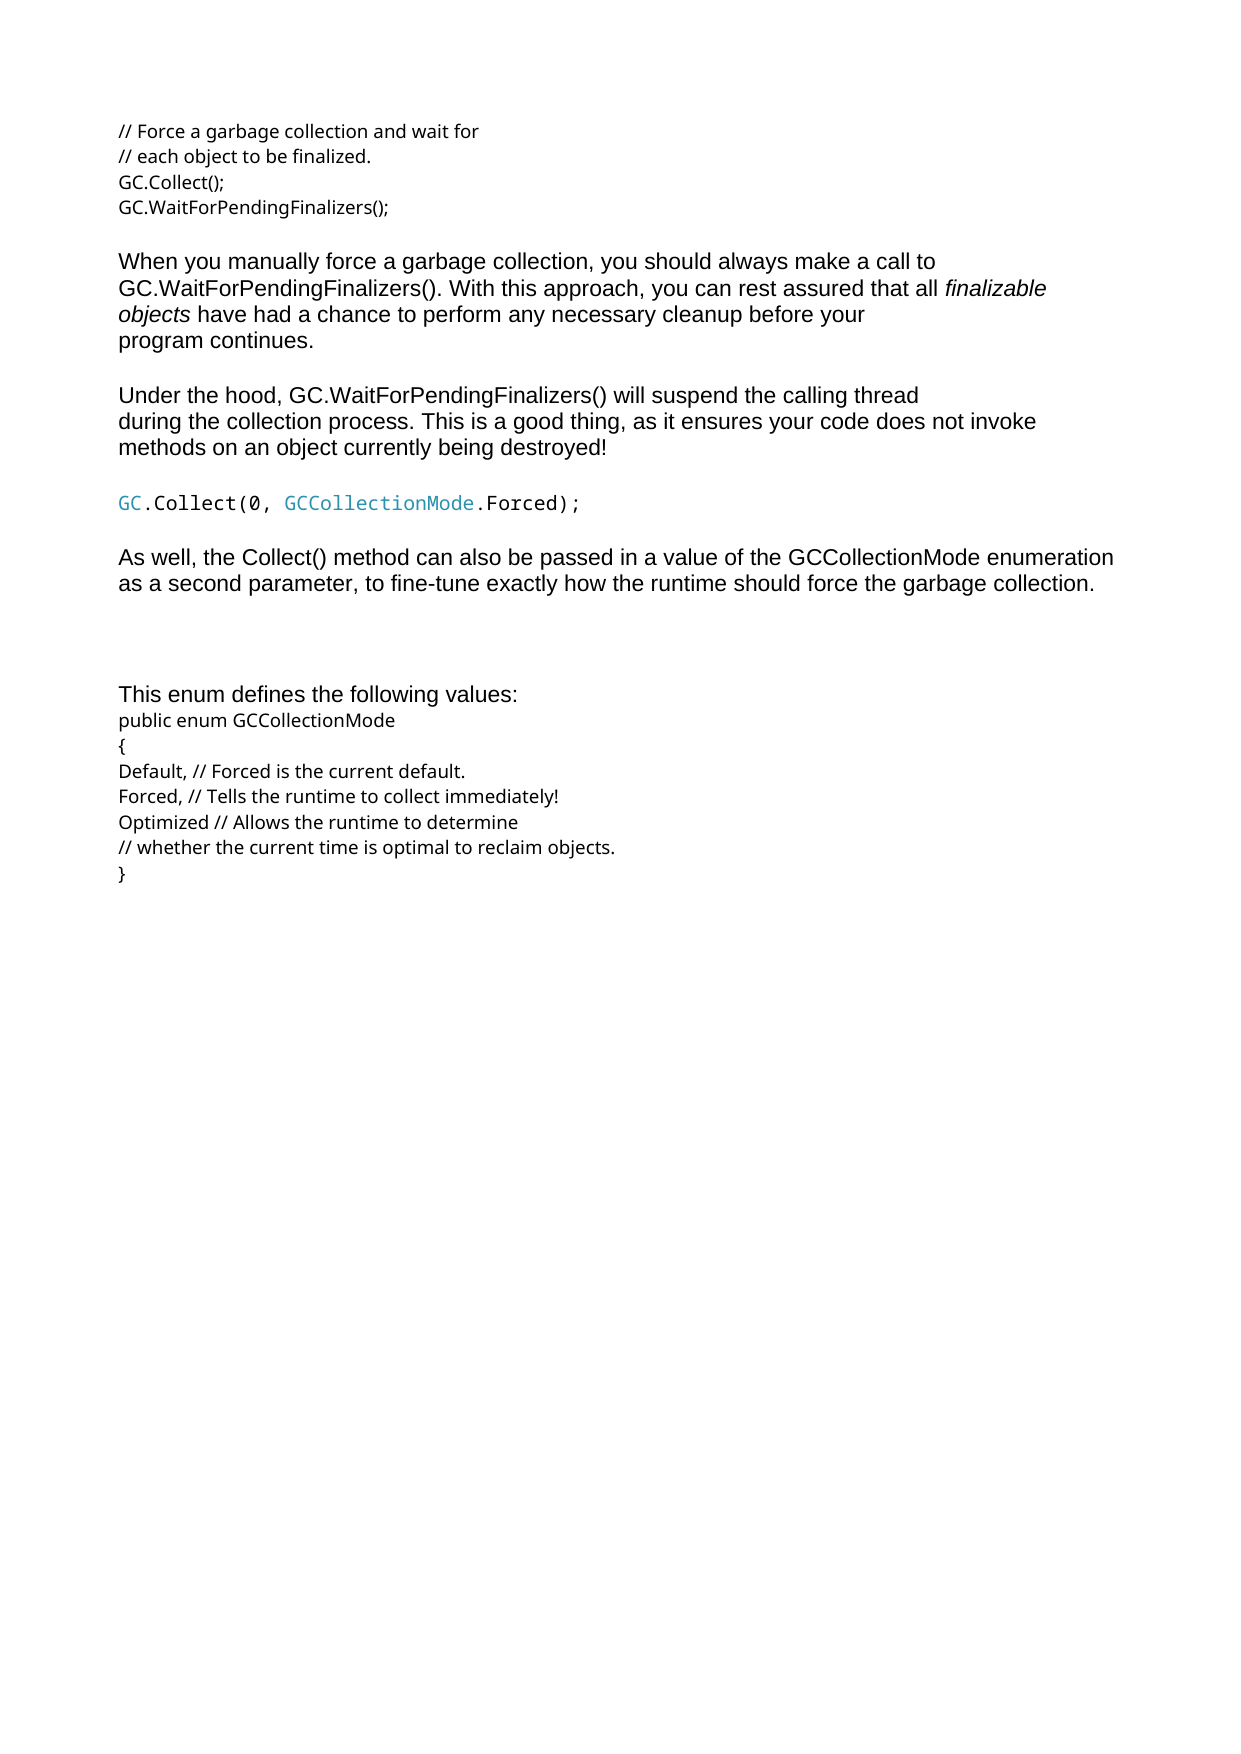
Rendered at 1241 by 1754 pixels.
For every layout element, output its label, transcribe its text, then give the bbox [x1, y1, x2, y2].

text // Force a garbage collection and wait for [118, 118, 1122, 144]
text This enum defines the following values: [118, 681, 1122, 707]
text // each object to be finalized. [118, 144, 1122, 169]
text When you manually force a garbage collection, you should always make a call to [118, 248, 1122, 274]
text GC.Collect(0, GCCollectionMode.Forced); [118, 489, 1122, 516]
text { [118, 732, 1122, 758]
text Optimized // Allows the runtime to determine [118, 809, 1122, 834]
text Default, // Forced is the current default. [118, 758, 1122, 783]
text Under the hood, GC.WaitForPendingFinalizers() will suspend the calling thread [118, 382, 1122, 408]
text during the collection process. This is a good thing, as it ensures your code does not invoke methods on an object currently being destroyed! [118, 408, 1122, 461]
text GC.WaitForPendingFinalizers(). With this approach, you can rest assured that all finalizable objects have had a chance to perform any necessary cleanup before your [118, 274, 1122, 327]
text GC.Collect(); [118, 169, 1122, 195]
text } [118, 860, 1122, 886]
text public enum GCCollectionMode [118, 707, 1122, 732]
text // whether the current time is optimal to reclaim objects. [118, 834, 1122, 860]
text GC.WaitForPendingFinalizers(); [118, 195, 1122, 220]
text As well, the Collect() method can also be passed in a value of the GCCollectionMode enumeration as a second parameter, to fine-tune exactly how the runtime should force the garbage collection. [118, 544, 1122, 596]
text program continues. [118, 327, 1122, 354]
text Forced, // Tells the runtime to collect immediately! [118, 783, 1122, 809]
